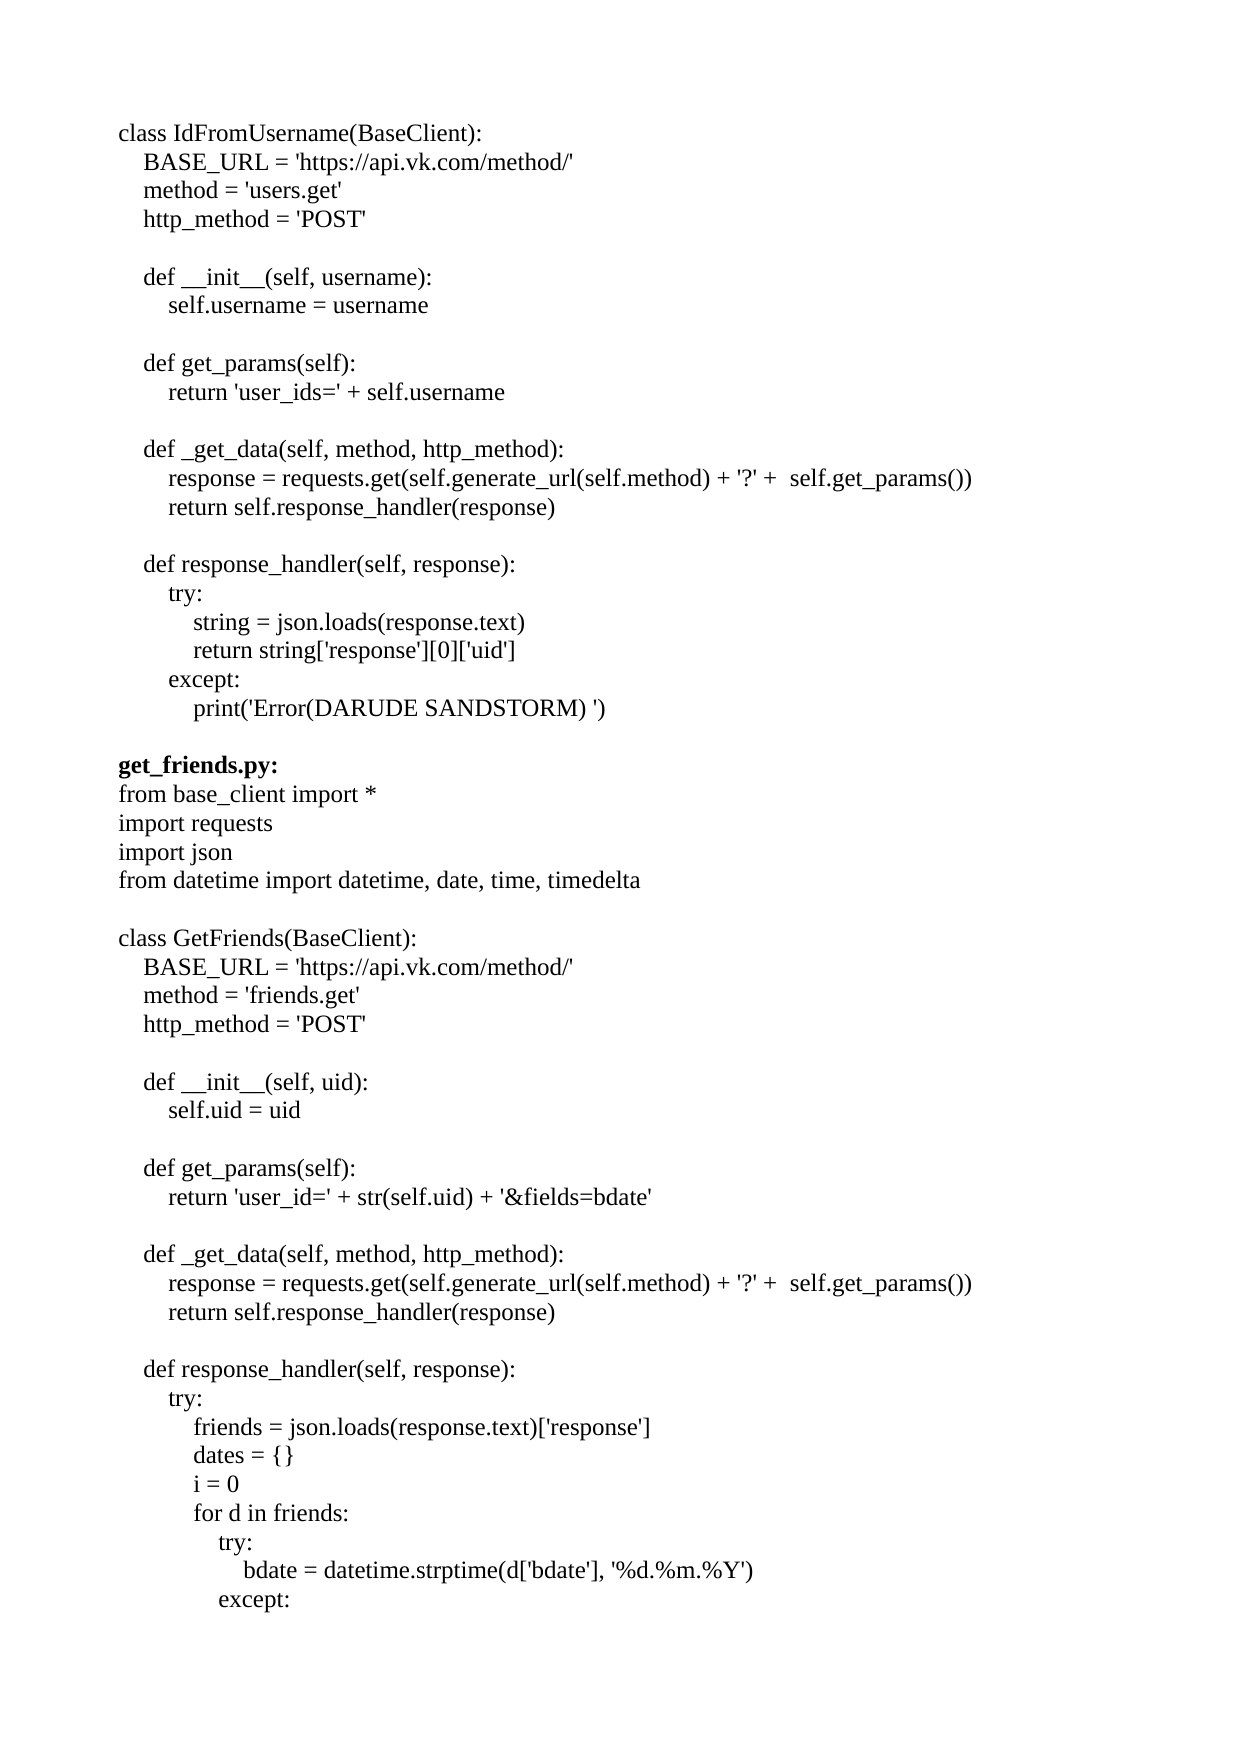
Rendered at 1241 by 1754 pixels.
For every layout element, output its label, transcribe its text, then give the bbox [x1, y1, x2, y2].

text dates = {} [118, 1441, 1122, 1469]
text string = json.loads(response.text) [118, 607, 1122, 636]
text def _get_data(self, method, http_method): [118, 1239, 1122, 1268]
text try: [118, 1383, 1122, 1412]
text def __init__(self, username): [118, 262, 1122, 291]
text response = requests.get(self.generate_url(self.method) + '?' + self.get_params()) [118, 463, 1122, 492]
text def response_handler(self, response): [118, 549, 1122, 578]
text except: [118, 664, 1122, 693]
text BASE_URL = 'https://api.vk.com/method/' [118, 147, 1122, 176]
text return self.response_handler(response) [118, 1297, 1122, 1326]
text BASE_URL = 'https://api.vk.com/method/' [118, 952, 1122, 981]
text bdate = datetime.strptime(d['bdate'], '%d.%m.%Y') [118, 1556, 1122, 1584]
text def get_params(self): [118, 1153, 1122, 1182]
text try: [118, 578, 1122, 607]
text try: [118, 1527, 1122, 1556]
text http_method = 'POST' [118, 1009, 1122, 1038]
text self.uid = uid [118, 1096, 1122, 1124]
text method = 'friends.get' [118, 981, 1122, 1009]
text return self.response_handler(response) [118, 492, 1122, 521]
text i = 0 [118, 1469, 1122, 1498]
text response = requests.get(self.generate_url(self.method) + '?' + self.get_params()) [118, 1268, 1122, 1297]
text get_friends.py: [118, 751, 1122, 779]
text def _get_data(self, method, http_method): [118, 434, 1122, 463]
text class GetFriends(BaseClient): [118, 923, 1122, 952]
text print('Error(DARUDE SANDSTORM) ') [118, 693, 1122, 722]
text except: [118, 1584, 1122, 1613]
text http_method = 'POST' [118, 204, 1122, 233]
text return 'user_ids=' + self.username [118, 377, 1122, 406]
text method = 'users.get' [118, 176, 1122, 204]
text for d in friends: [118, 1498, 1122, 1527]
text class IdFromUsername(BaseClient): [118, 118, 1122, 147]
text import json [118, 837, 1122, 866]
text import requests [118, 808, 1122, 837]
text return string['response'][0]['uid'] [118, 636, 1122, 664]
text def response_handler(self, response): [118, 1354, 1122, 1383]
text self.username = username [118, 291, 1122, 319]
text def get_params(self): [118, 348, 1122, 377]
text return 'user_id=' + str(self.uid) + '&fields=bdate' [118, 1182, 1122, 1211]
text from base_client import * [118, 779, 1122, 808]
text from datetime import datetime, date, time, timedelta [118, 866, 1122, 894]
text def __init__(self, uid): [118, 1067, 1122, 1096]
text friends = json.loads(response.text)['response'] [118, 1412, 1122, 1441]
